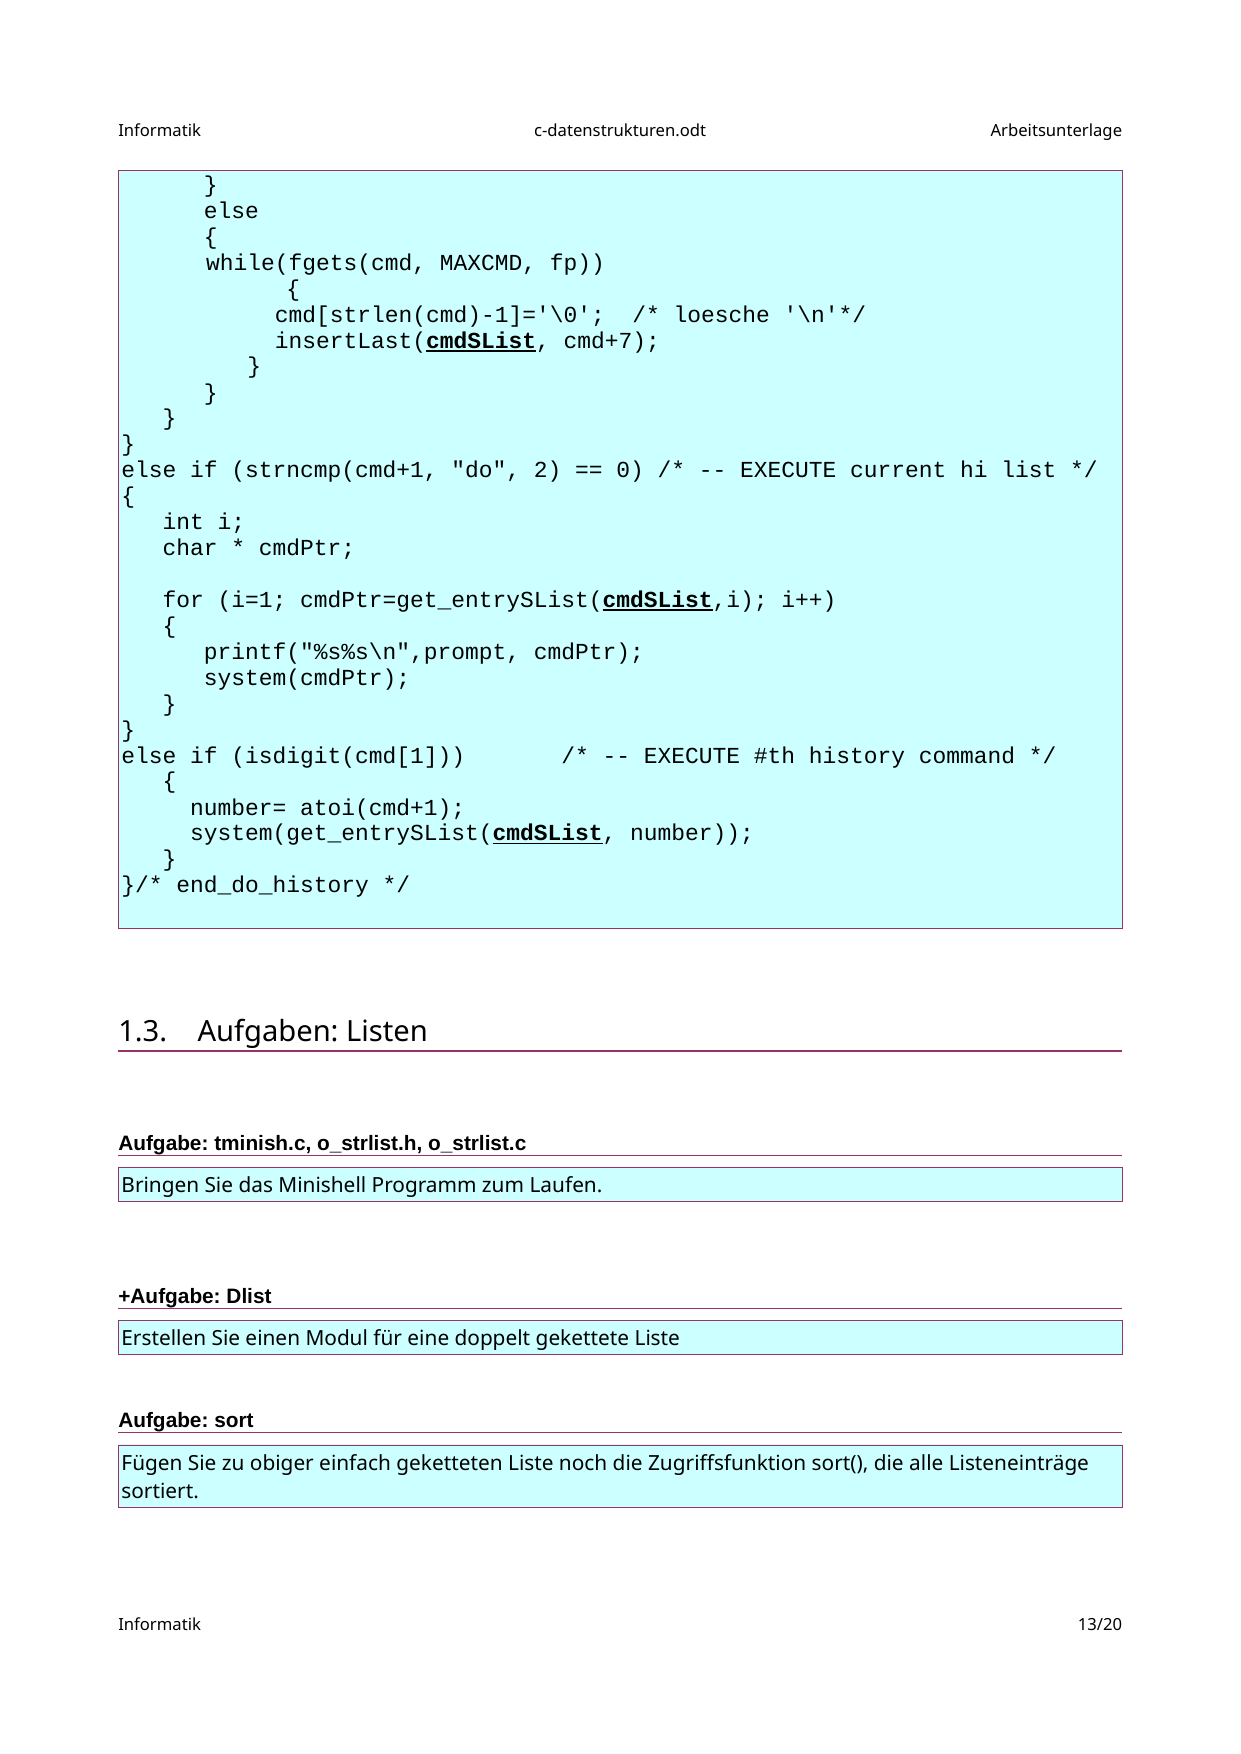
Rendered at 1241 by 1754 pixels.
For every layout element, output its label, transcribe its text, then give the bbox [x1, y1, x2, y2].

text } [119, 689, 1122, 715]
text { [119, 767, 1122, 793]
text Aufgabe: tminish.c, o_strlist.h, o_strlist.c [118, 1131, 1122, 1155]
text Erstellen Sie einen Modul für eine doppelt gekettete Liste [119, 1321, 1122, 1354]
text { [119, 222, 1122, 248]
text system(get_entrySList(cmdSList, number)); [119, 819, 1122, 845]
text else if (isdigit(cmd[1])) /* -- EXECUTE #th history command */ [119, 741, 1122, 767]
text } [119, 378, 1122, 404]
text system(cmdPtr); [119, 663, 1122, 689]
text } [119, 715, 1122, 741]
text else [119, 196, 1122, 222]
text printf("%s%s\n",prompt, cmdPtr); [119, 637, 1122, 663]
text Bringen Sie das Minishell Programm zum Laufen. [119, 1168, 1122, 1201]
text { [119, 611, 1122, 637]
text { [119, 482, 1122, 507]
text while(fgets(cmd, MAXCMD, fp)) [119, 248, 1122, 274]
text } [119, 404, 1122, 430]
text number= atoi(cmd+1); [119, 793, 1122, 819]
text insertLast(cmdSList, cmd+7); [119, 326, 1122, 352]
text Aufgabe: sort [118, 1408, 1122, 1432]
text } [119, 352, 1122, 378]
text +Aufgabe: Dlist [118, 1283, 1122, 1308]
text cmd[strlen(cmd)-1]='\0'; /* loesche '\n'*/ [119, 300, 1122, 326]
subtitle Aufgaben: Listen [118, 1010, 1122, 1050]
text char * cmdPtr; [119, 533, 1122, 559]
text for (i=1; cmdPtr=get_entrySList(cmdSList,i); i++) [119, 585, 1122, 611]
text { [119, 274, 1122, 300]
text } [119, 430, 1122, 456]
text Fügen Sie zu obiger einfach geketteten Liste noch die Zugriffsfunktion sort(), die alle Listeneinträge sortiert. [119, 1446, 1122, 1507]
text } [119, 171, 1122, 196]
text }/* end_do_history */ [119, 871, 1122, 897]
text } [119, 845, 1122, 871]
text int i; [119, 507, 1122, 533]
text else if (strncmp(cmd+1, "do", 2) == 0) /* -- EXECUTE current hi list */ [119, 456, 1122, 482]
